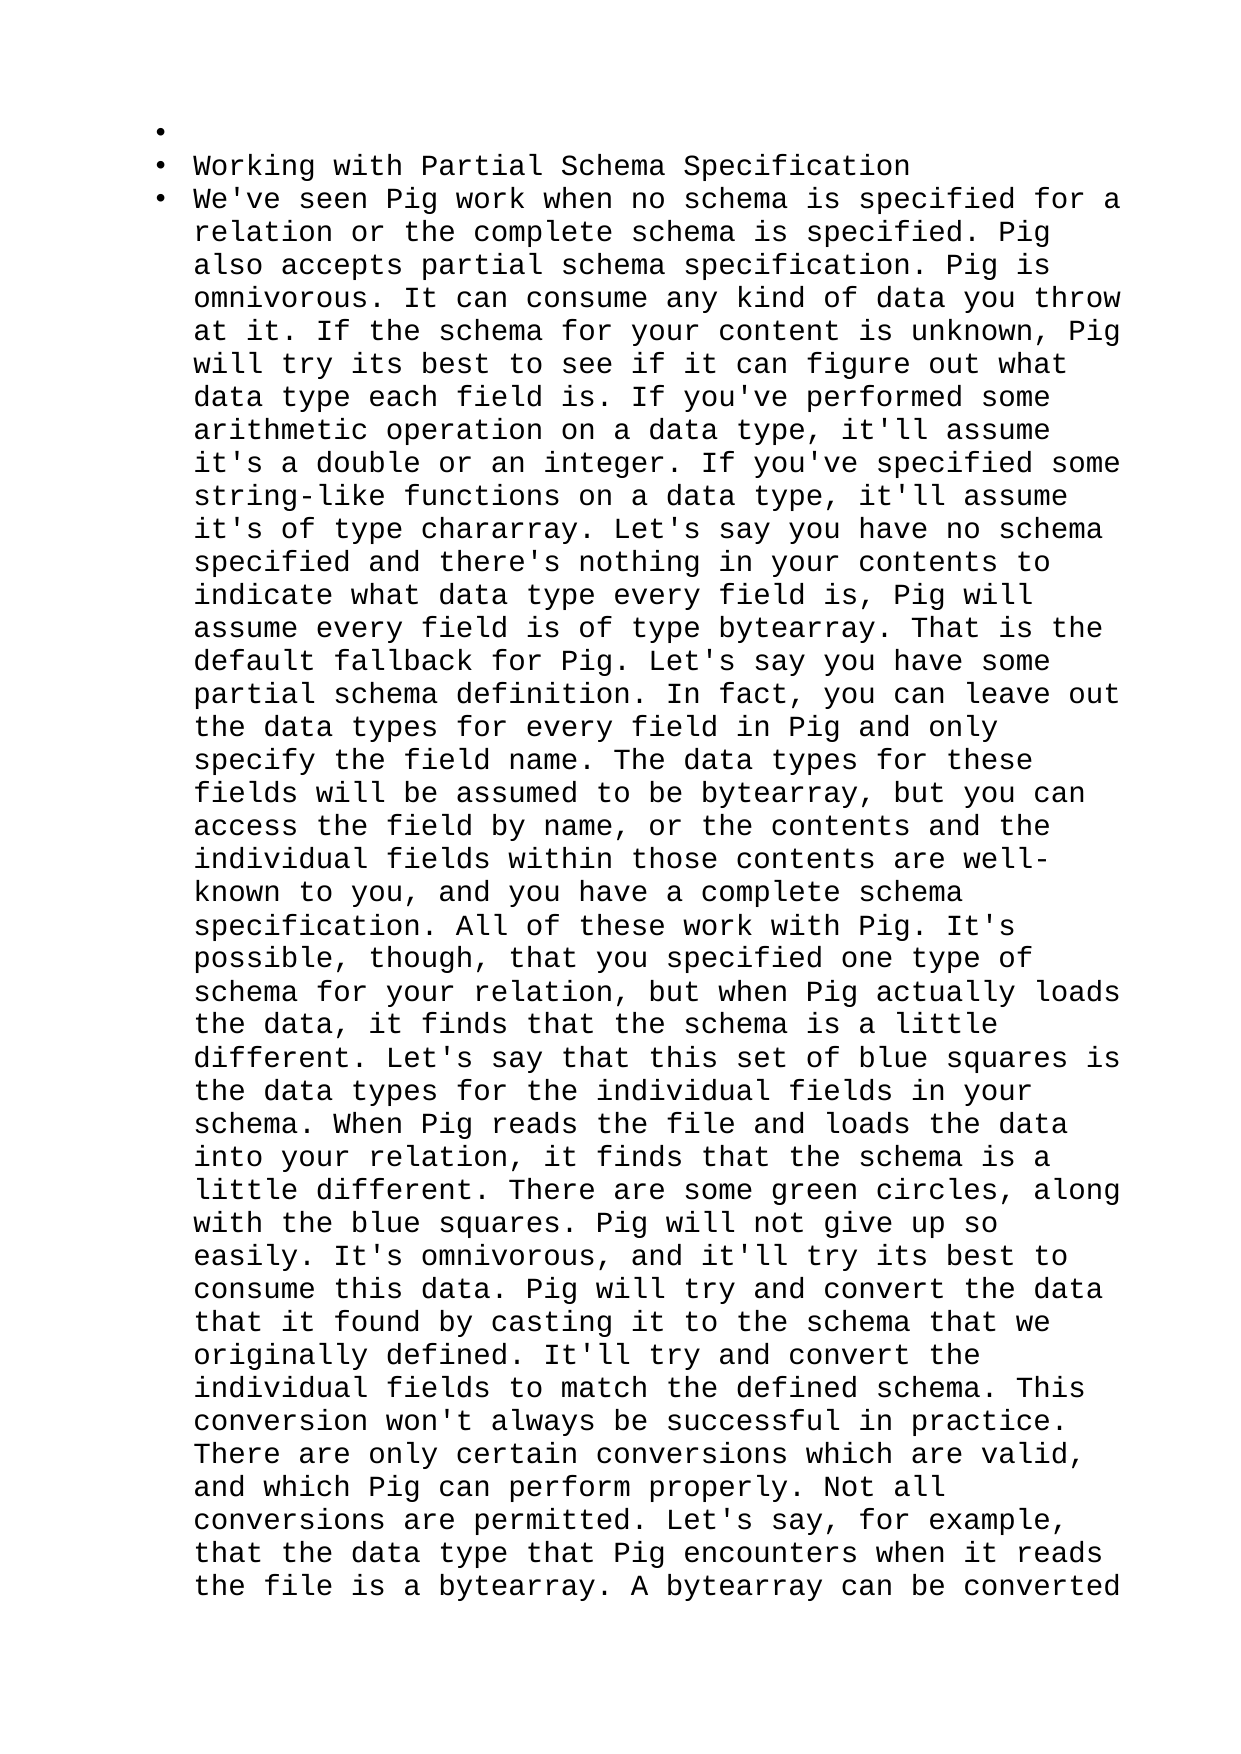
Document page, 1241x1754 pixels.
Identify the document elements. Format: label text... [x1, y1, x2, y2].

list We've seen Pig work when no schema is specified for a relation or the complete schema is specified. Pig also accepts partial schema specification. Pig is omnivorous. It can consume any kind of data you throw at it. If the schema for your content is unknown, Pig will try its best to see if it can figure out what data type each field is. If you've performed some arithmetic operation on a data type, it'll assume it's a double or an integer. If you've specified some string-like functions on a data type, it'll assume it's of type chararray. Let's say you have no schema specified and there's nothing in your contents to indicate what data type every field is, Pig will assume every field is of type bytearray. That is the default fallback for Pig. Let's say you have some partial schema definition. In fact, you can leave out the data types for every field in Pig and only specify the field name. The data types for these fields will be assumed to be bytearray, but you can access the field by name, or the contents and the individual fields within those contents are well-known to you, and you have a complete schema specification. All of these work with Pig. It's possible, though, that you specified one type of schema for your relation, but when Pig actually loads the data, it finds that the schema is a little different. Let's say that this set of blue squares is the data types for the individual fields in your schema. When Pig reads the file and loads the data into your relation, it finds that the schema is a little different. There are some green circles, along with the blue squares. Pig will not give up so easily. It's omnivorous, and it'll try its best to consume this data. Pig will try and convert the data that it found by casting it to the schema that we originally defined. It'll try and convert the individual fields to match the defined schema. This conversion won't always be successful in practice. There are only certain conversions which are valid, and which Pig can perform properly. Not all conversions are permitted. Let's say, for example, that the data type that Pig encounters when it reads the file is a bytearray. A bytearray can be converted [156, 184, 1122, 1604]
list Working with Partial Schema Specification [156, 151, 1122, 184]
